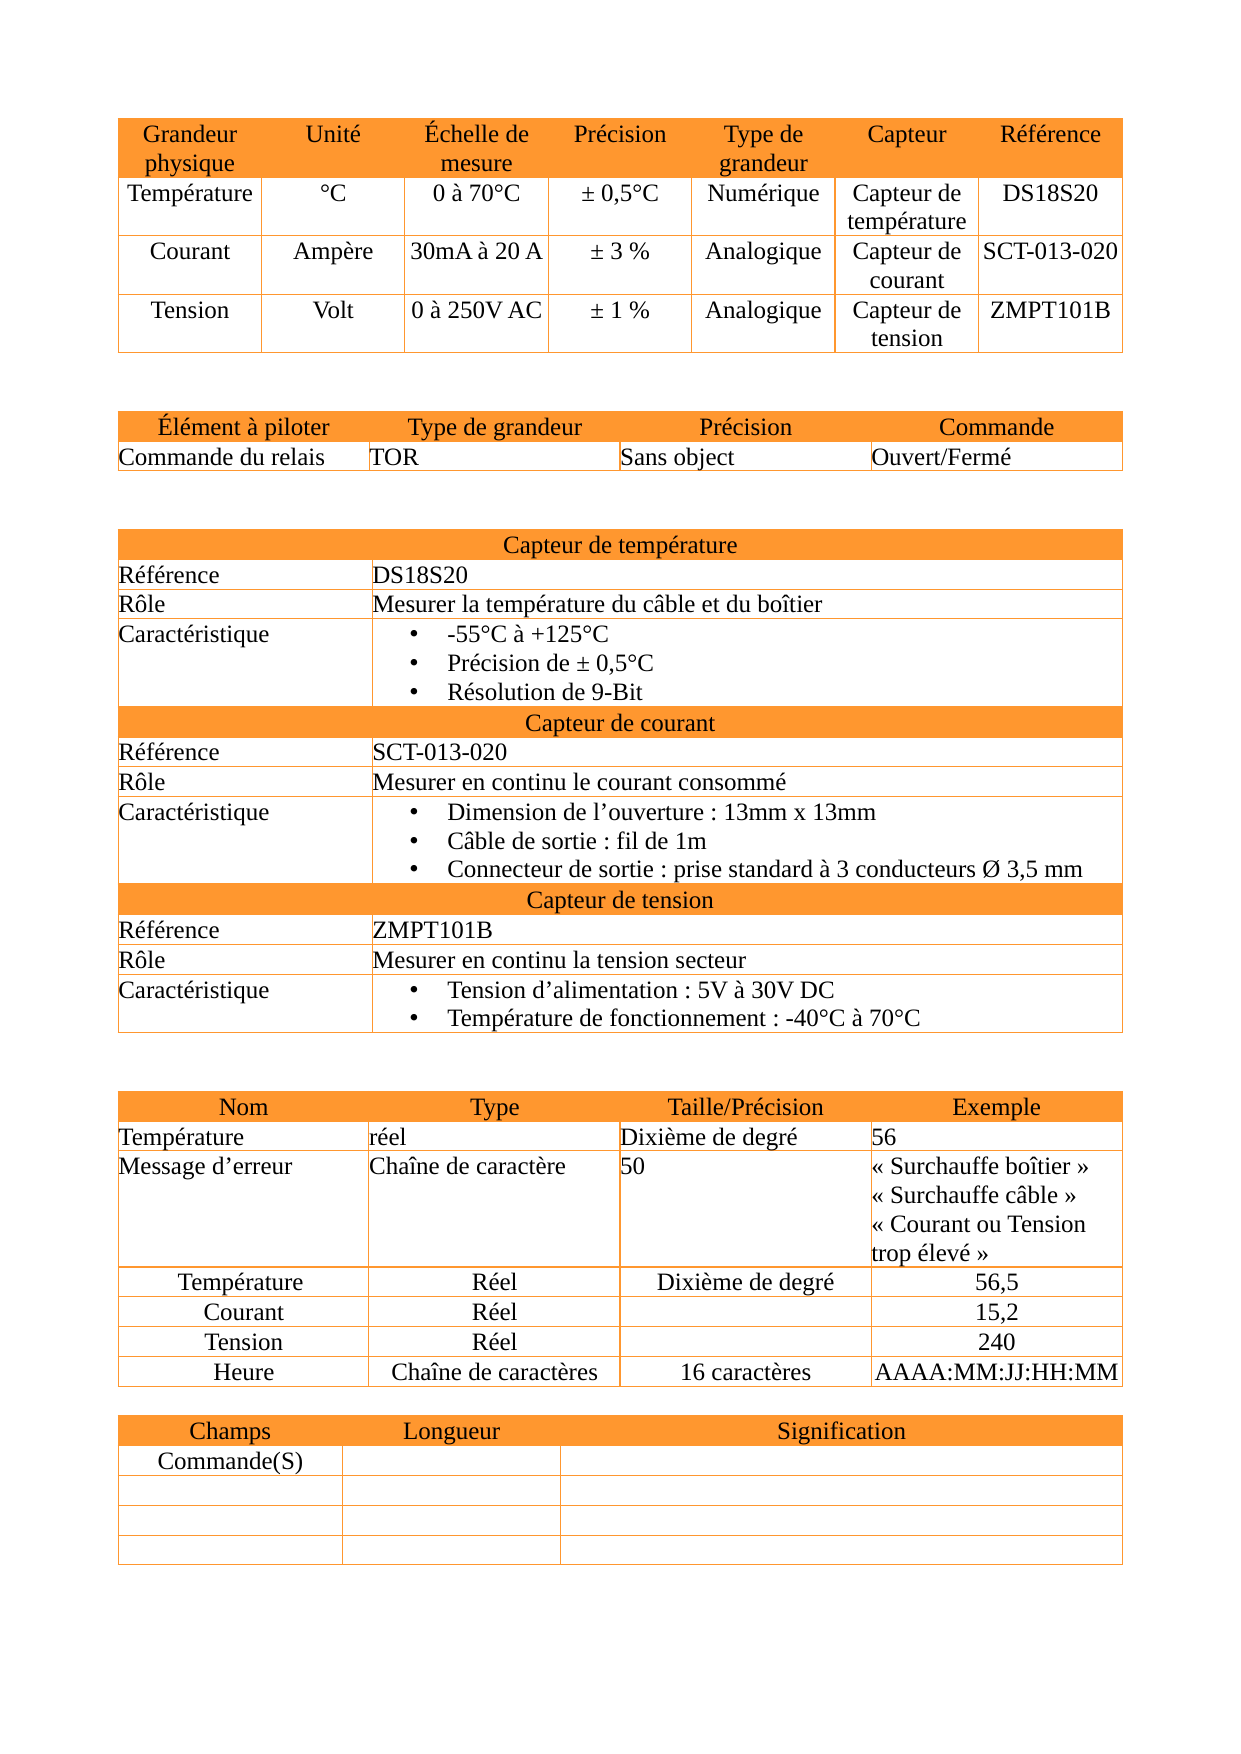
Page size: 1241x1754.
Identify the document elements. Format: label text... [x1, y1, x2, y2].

table_cell Dixième de degré [621, 1268, 871, 1296]
table_header Élément à piloter [119, 412, 369, 441]
table_cell Numérique [692, 178, 834, 235]
table_cell 15,2 [872, 1297, 1122, 1326]
table_header Grandeur physique [119, 119, 261, 177]
table_cell 56,5 [872, 1268, 1122, 1296]
table_cell Rôle [119, 945, 372, 974]
table_cell ± 1 % [549, 295, 691, 352]
table_cell réel [369, 1122, 619, 1150]
table_header Taille/Précision [621, 1092, 871, 1121]
table_cell Commande(S) [119, 1446, 342, 1475]
table_cell Sans object [621, 442, 871, 470]
table_cell Tension [119, 1327, 368, 1356]
table_header Nom [119, 1092, 368, 1121]
table_cell Référence [119, 560, 372, 588]
table_cell DS18S20 [979, 178, 1122, 235]
table_header Type de grandeur [370, 412, 619, 441]
table_header Commande [872, 412, 1122, 441]
table_header Champs [119, 1416, 342, 1445]
table_header Référence [979, 119, 1122, 177]
table_header Exemple [872, 1092, 1122, 1121]
table_cell Tension d’alimentation : 5V à 30V DC Température de fonctionnement : -40°C à 70°C [373, 975, 1122, 1032]
table_cell Réel [369, 1268, 619, 1296]
table_cell Rôle [119, 590, 372, 618]
table_cell [621, 1297, 871, 1326]
table_cell Caractéristique [119, 797, 372, 883]
table_cell Rôle [119, 767, 372, 796]
table_cell Température [119, 178, 261, 235]
table_cell [561, 1536, 1122, 1564]
table_cell Message d’erreur [119, 1151, 368, 1266]
table_cell TOR [370, 442, 619, 470]
table_cell [343, 1536, 560, 1564]
table_cell DS18S20 [373, 560, 1122, 588]
table_header Précision [549, 119, 691, 177]
table_header Longueur [343, 1416, 560, 1445]
table_cell Courant [119, 1297, 368, 1326]
table_cell [343, 1476, 560, 1505]
table_cell Chaîne de caractère [369, 1151, 619, 1266]
table_header Précision [621, 412, 871, 441]
table_cell [119, 1476, 342, 1505]
table_cell Commande du relais [119, 442, 369, 470]
table_cell ± 0,5°C [549, 178, 691, 235]
table_cell Heure [119, 1357, 368, 1386]
table_cell Analogique [692, 295, 834, 352]
table_cell [343, 1446, 560, 1475]
table_header Type [369, 1092, 619, 1121]
table_cell AAAA:MM:JJ:HH:MM [872, 1357, 1122, 1386]
table_cell Ouvert/Fermé [872, 442, 1122, 470]
table_cell Référence [119, 738, 372, 766]
table_cell 16 caractères [621, 1357, 871, 1386]
table_cell [561, 1446, 1122, 1475]
table_header Capteur [836, 119, 978, 177]
table_cell [561, 1506, 1122, 1534]
table_cell Température [119, 1268, 368, 1296]
table_header Échelle de mesure [405, 119, 548, 177]
table_cell Dixième de degré [621, 1122, 871, 1150]
table_cell Caractéristique [119, 619, 372, 706]
table_cell [621, 1327, 871, 1356]
table_cell Mesurer en continu le courant consommé [373, 767, 1122, 796]
table_cell °C [262, 178, 404, 235]
table_header Capteur de courant [119, 708, 1122, 736]
table_cell Chaîne de caractères [369, 1357, 619, 1386]
table_cell 56 [872, 1122, 1122, 1150]
table_cell Dimension de l’ouverture : 13mm x 13mm Câble de sortie : fil de 1m Connecteur de sortie : prise standard à 3 conducteurs Ø 3,5 mm [373, 797, 1122, 883]
table_header Capteur de température [119, 530, 1122, 559]
table_cell Caractéristique [119, 975, 372, 1032]
table_cell Analogique [692, 236, 834, 294]
table_cell Référence [119, 915, 372, 944]
table_cell Tension [119, 295, 261, 352]
table_cell Volt [262, 295, 404, 352]
table_cell Capteur de courant [836, 236, 978, 294]
table_cell 50 [621, 1151, 871, 1266]
table_cell -55°C à +125°C Précision de ± 0,5°C Résolution de 9-Bit [373, 619, 1122, 706]
table_cell Capteur de température [836, 178, 978, 235]
table_header Capteur de tension [119, 885, 1122, 914]
table_cell 240 [872, 1327, 1122, 1356]
table_cell Mesurer en continu la tension secteur [373, 945, 1122, 974]
table_cell ± 3 % [549, 236, 691, 294]
table_cell 30mA à 20 A [405, 236, 548, 294]
table_cell Capteur de tension [836, 295, 978, 352]
table_cell SCT-013-020 [979, 236, 1122, 294]
table_header Unité [262, 119, 404, 177]
table_cell ZMPT101B [979, 295, 1122, 352]
table_cell Réel [369, 1327, 619, 1356]
table_cell 0 à 70°C [405, 178, 548, 235]
table_cell SCT-013-020 [373, 738, 1122, 766]
table_cell Ampère [262, 236, 404, 294]
table_cell Courant [119, 236, 261, 294]
table_cell ZMPT101B [373, 915, 1122, 944]
table_cell Réel [369, 1297, 619, 1326]
table_cell 0 à 250V AC [405, 295, 548, 352]
table_cell [119, 1506, 342, 1534]
table_header Signification [561, 1416, 1122, 1445]
table_cell « Surchauffe boîtier » « Surchauffe câble » « Courant ou Tension trop élevé » [872, 1151, 1122, 1266]
table_cell Température [119, 1122, 368, 1150]
table_cell [343, 1506, 560, 1534]
table_cell [119, 1536, 342, 1564]
table_cell [561, 1476, 1122, 1505]
table_cell Mesurer la température du câble et du boîtier [373, 590, 1122, 618]
